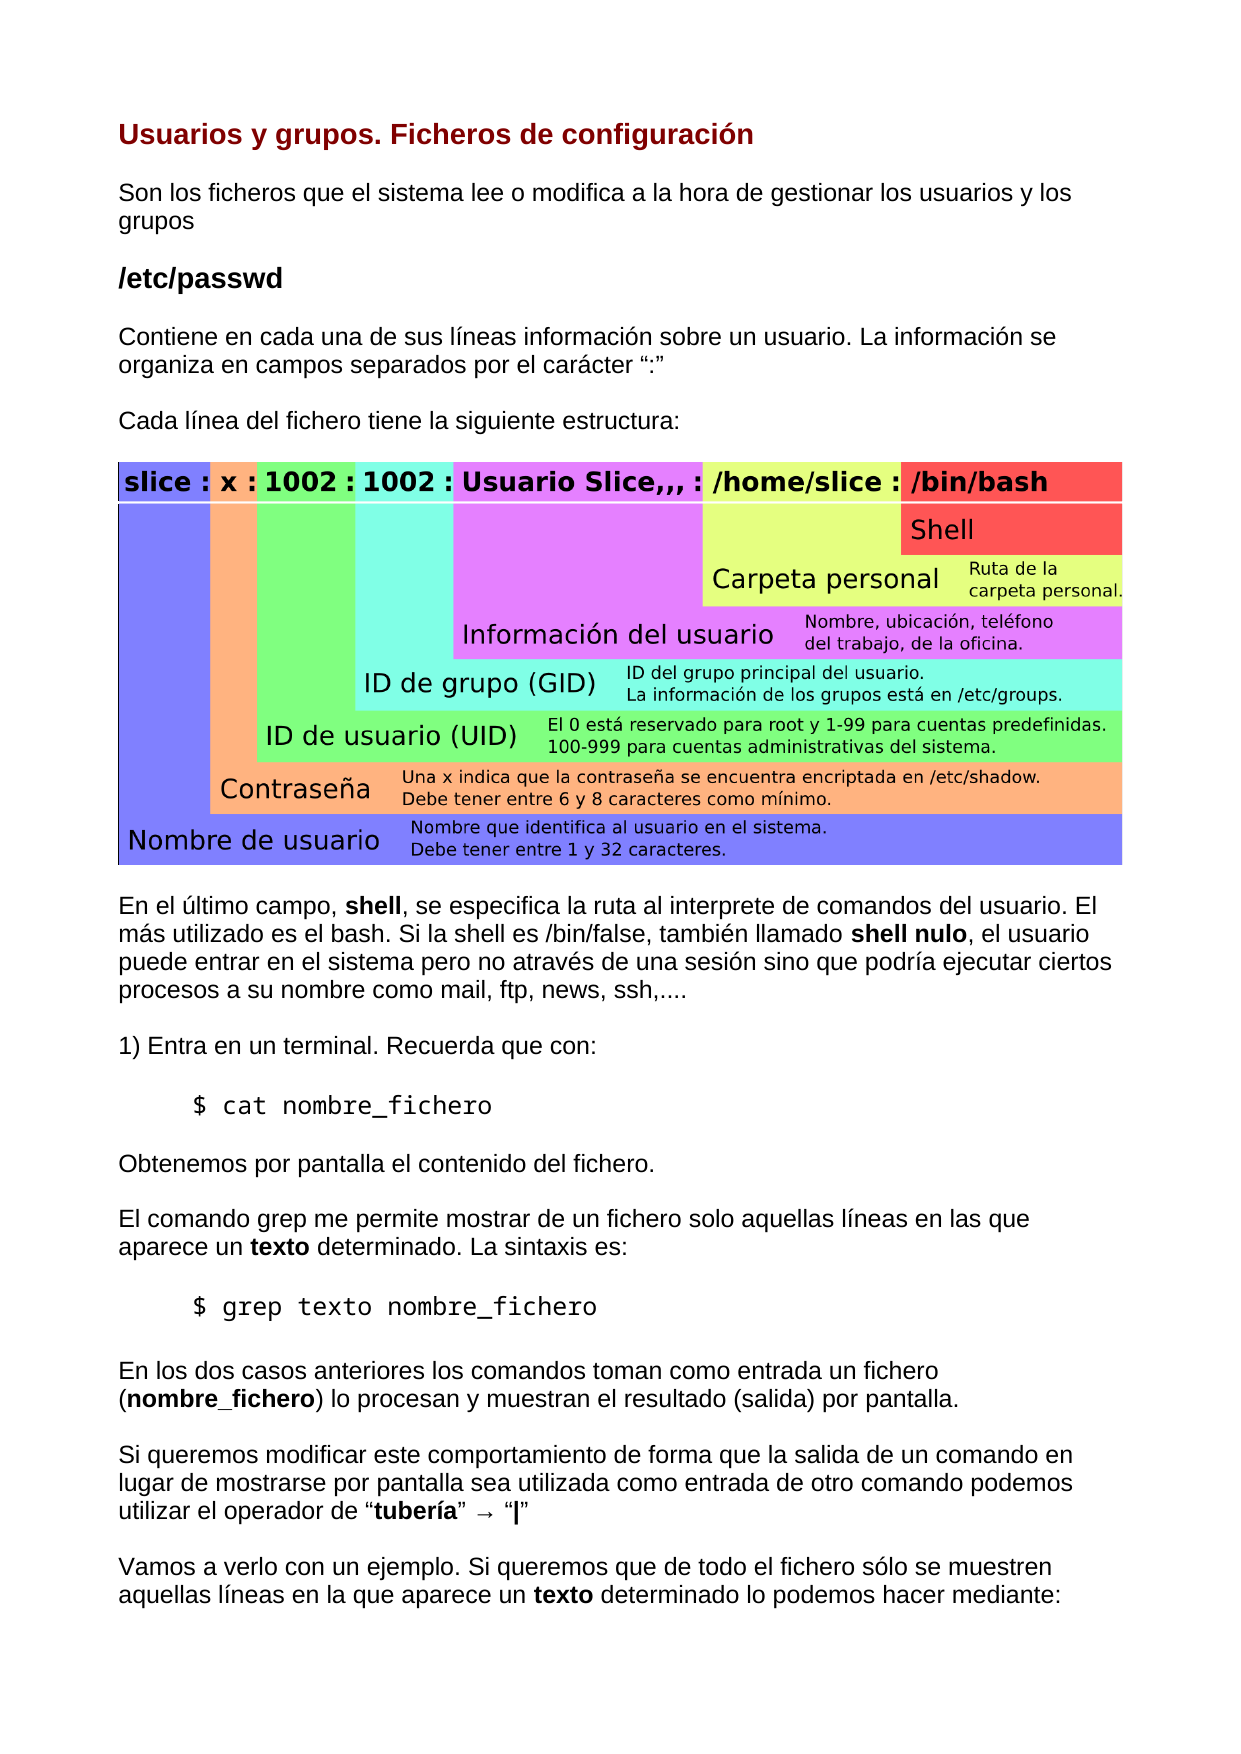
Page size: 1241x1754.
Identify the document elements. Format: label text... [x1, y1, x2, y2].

text En los dos casos anteriores los comandos toman como entrada un fichero (nombre_fichero) lo procesan y muestran el resultado (salida) por pantalla. [118, 1357, 1122, 1413]
text Si queremos modificar este comportamiento de forma que la salida de un comando en lugar de mostrarse por pantalla sea utilizada como entrada de otro comando podemos utilizar el operador de “tubería” → “|” [118, 1441, 1122, 1525]
text Usuarios y grupos. Ficheros de configuración [118, 118, 1122, 151]
text Vamos a verlo con un ejemplo. Si queremos que de todo el fichero sólo se muestren aquellas líneas en la que aparece un texto determinado lo podemos hacer mediante: [118, 1553, 1122, 1608]
text $ grep texto nombre_fichero [192, 1289, 1122, 1323]
picture [118, 462, 1123, 865]
text En el último campo, shell, se especifica la ruta al interprete de comandos del usuario. El más utilizado es el bash. Si la shell es /bin/false, también llamado shell nulo, el usuario puede entrar en el sistema pero no através de una sesión sino que podría ejecutar ciertos procesos a su nombre como mail, ftp, news, ssh,.... [118, 892, 1122, 1004]
text 1) Entra en un terminal. Recuerda que con: [118, 1032, 1122, 1059]
text Obtenemos por pantalla el contenido del fichero. [118, 1149, 1122, 1177]
text $ cat nombre_fichero [192, 1087, 1122, 1122]
text Contiene en cada una de sus líneas información sobre un usuario. La información se organiza en campos separados por el carácter “:” [118, 323, 1122, 379]
text El comando grep me permite mostrar de un fichero solo aquellas líneas en las que aparece un texto determinado. La sintaxis es: [118, 1205, 1122, 1261]
text Cada línea del fichero tiene la siguiente estructura: [118, 407, 1122, 434]
text /etc/passwd [118, 262, 1122, 295]
text Son los ficheros que el sistema lee o modifica a la hora de gestionar los usuarios y los grupos [118, 179, 1122, 234]
